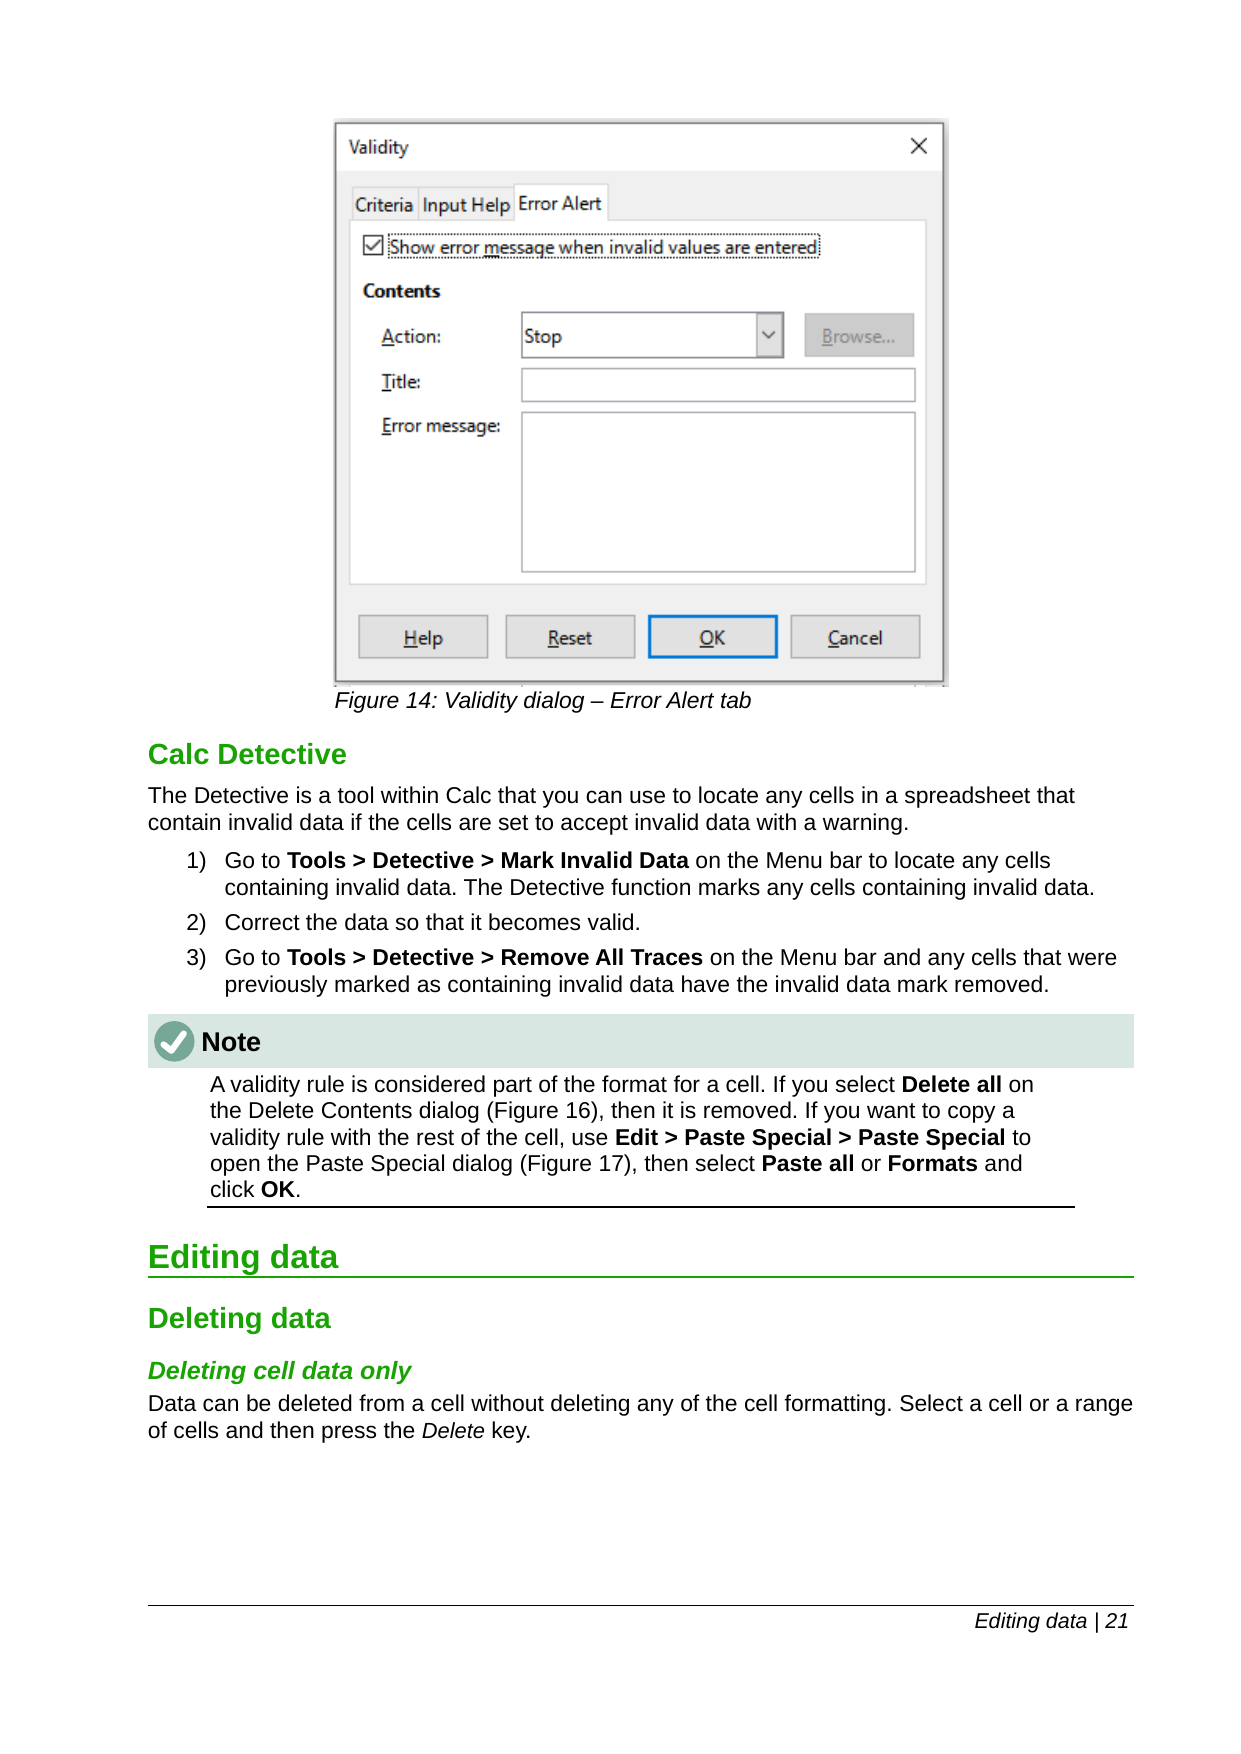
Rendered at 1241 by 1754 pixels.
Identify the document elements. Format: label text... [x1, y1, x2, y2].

subtitle Calc Detective [148, 737, 1134, 770]
list Correct the data so that it becomes valid. [207, 909, 1134, 935]
text Figure 14: Validity dialog – Error Alert tab [334, 687, 947, 713]
text The Detective is a tool within Calc that you can use to locate any cells in a spreadsheet that contain invalid data if the cells are set to accept invalid data with a warning. [148, 782, 1134, 835]
subtitle Note [148, 1014, 1134, 1068]
text Data can be deleted from a cell without deleting any of the cell formatting. Select a cell or a range of cells and then press the Delete key. [148, 1390, 1134, 1443]
subtitle Editing data [148, 1237, 1134, 1276]
list Go to Tools > Detective > Remove All Traces on the Menu bar and any cells that were previously marked as containing invalid data have the invalid data mark removed. [207, 944, 1134, 997]
subtitle Deleting cell data only [148, 1356, 1134, 1384]
text A validity rule is considered part of the format for a cell. If you select Delete all on the Delete Contents dialog (Figure 16), then it is removed. If you want to copy a validity rule with the rest of the cell, use Edit > Paste Special > Paste Special to open the Paste Special dialog (Figure 17), then select Paste all or Formats and click OK. [207, 1068, 1075, 1206]
subtitle Deleting data [148, 1302, 1134, 1335]
list Go to Tools > Detective > Mark Invalid Data on the Menu bar to locate any cells containing invalid data. The Detective function marks any cells containing invalid data. [207, 847, 1134, 900]
picture [332, 118, 949, 687]
